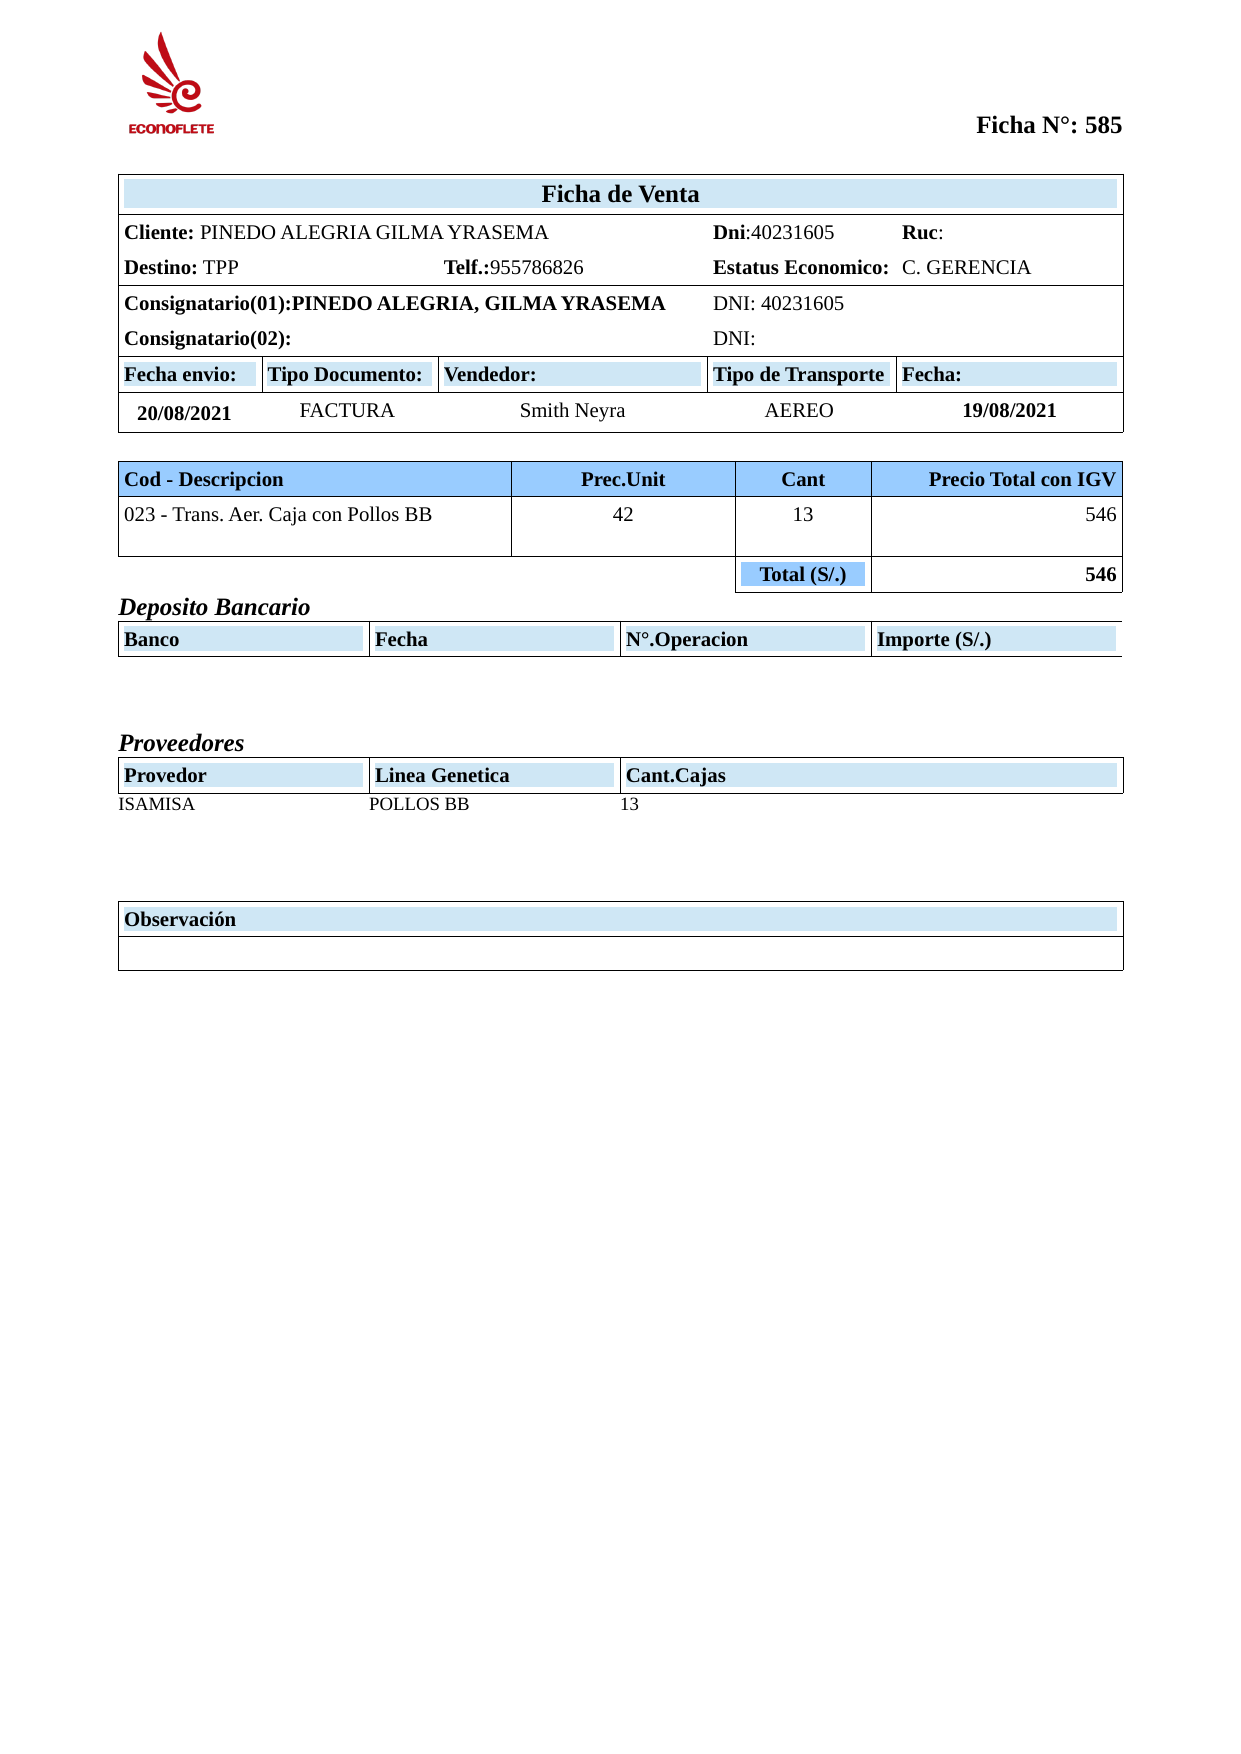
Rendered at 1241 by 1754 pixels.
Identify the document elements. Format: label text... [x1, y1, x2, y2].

table_cell Destino: TPP [119, 249, 438, 285]
table_cell [620, 680, 871, 704]
table_cell [620, 858, 1123, 879]
table_cell [118, 680, 369, 704]
table_header Linea Genetica [370, 758, 620, 793]
table_cell Ruc: [896, 215, 1123, 249]
table_header Ficha de Venta [119, 175, 1123, 214]
table_cell Fecha envio: [119, 357, 262, 392]
picture [118, 31, 225, 134]
text Proveedores [118, 728, 1122, 757]
table_cell Cliente: PINEDO ALEGRIA GILMA YRASEMA [119, 215, 707, 249]
table_cell [620, 657, 871, 680]
table_cell [511, 557, 735, 592]
table_cell FACTURA [262, 393, 438, 432]
table_header Cant [736, 462, 871, 496]
table_cell Consignatario(01):PINEDO ALEGRIA, GILMA YRASEMA [119, 286, 707, 321]
table_cell [118, 657, 369, 680]
table_cell [118, 815, 369, 836]
table_cell Fecha: [897, 357, 1123, 392]
table_cell 023 - Trans. Aer. Caja con Pollos BB [119, 497, 511, 556]
table_cell [871, 680, 1122, 704]
table_cell Telf.:955786826 [438, 249, 707, 285]
table_cell [369, 680, 620, 704]
table_cell [369, 858, 620, 879]
table_header Banco [119, 622, 369, 656]
table_cell 13 [736, 497, 871, 556]
table_cell [118, 836, 369, 858]
table_header Observación [119, 902, 1123, 936]
table_cell 546 [872, 557, 1122, 592]
table_cell Tipo Documento: [263, 357, 438, 392]
table_cell Estatus Economico: [707, 249, 896, 285]
table_cell 13 [620, 794, 1123, 814]
table_header Cod - Descripcion [119, 462, 511, 496]
table_cell Dni:40231605 [707, 215, 896, 249]
table_cell [620, 836, 1123, 858]
table_cell [118, 705, 369, 728]
table_header Prec.Unit [512, 462, 735, 496]
table_header Provedor [119, 758, 369, 793]
table_cell AEREO [707, 393, 896, 432]
table_cell Vendedor: [439, 357, 707, 392]
table_cell [369, 705, 620, 728]
table_cell [620, 705, 871, 728]
table_cell [871, 705, 1122, 728]
table_cell 42 [512, 497, 735, 556]
table_cell C. GERENCIA [896, 249, 1123, 285]
table_cell 20/08/2021 [119, 393, 262, 432]
text Deposito Bancario [118, 592, 1122, 621]
table_cell POLLOS BB [369, 794, 620, 814]
table_cell 546 [872, 497, 1122, 556]
table_cell [369, 879, 620, 901]
table_cell [369, 815, 620, 836]
table_header Fecha [370, 622, 620, 656]
table_cell [118, 879, 369, 901]
table_header Cant.Cajas [621, 758, 1123, 793]
table_cell DNI: [707, 321, 1123, 356]
table_cell Consignatario(02): [119, 321, 707, 356]
table_cell [119, 937, 1123, 969]
table_cell [118, 858, 369, 879]
table_cell [118, 557, 511, 592]
table_cell [620, 879, 1123, 901]
table_cell Smith Neyra [438, 393, 707, 432]
table_header N°.Operacion [621, 622, 871, 656]
table_cell Total (S/.) [736, 557, 871, 592]
table_cell [620, 815, 1123, 836]
table_header Precio Total con IGV [872, 462, 1122, 496]
table_cell [871, 657, 1122, 680]
table_cell [369, 657, 620, 680]
table_cell [369, 836, 620, 858]
table_cell ISAMISA [118, 794, 369, 814]
table_header Importe (S/.) [872, 622, 1122, 656]
table_cell Tipo de Transporte [708, 357, 896, 392]
table_cell 19/08/2021 [896, 393, 1123, 432]
table_cell DNI: 40231605 [707, 286, 1123, 321]
